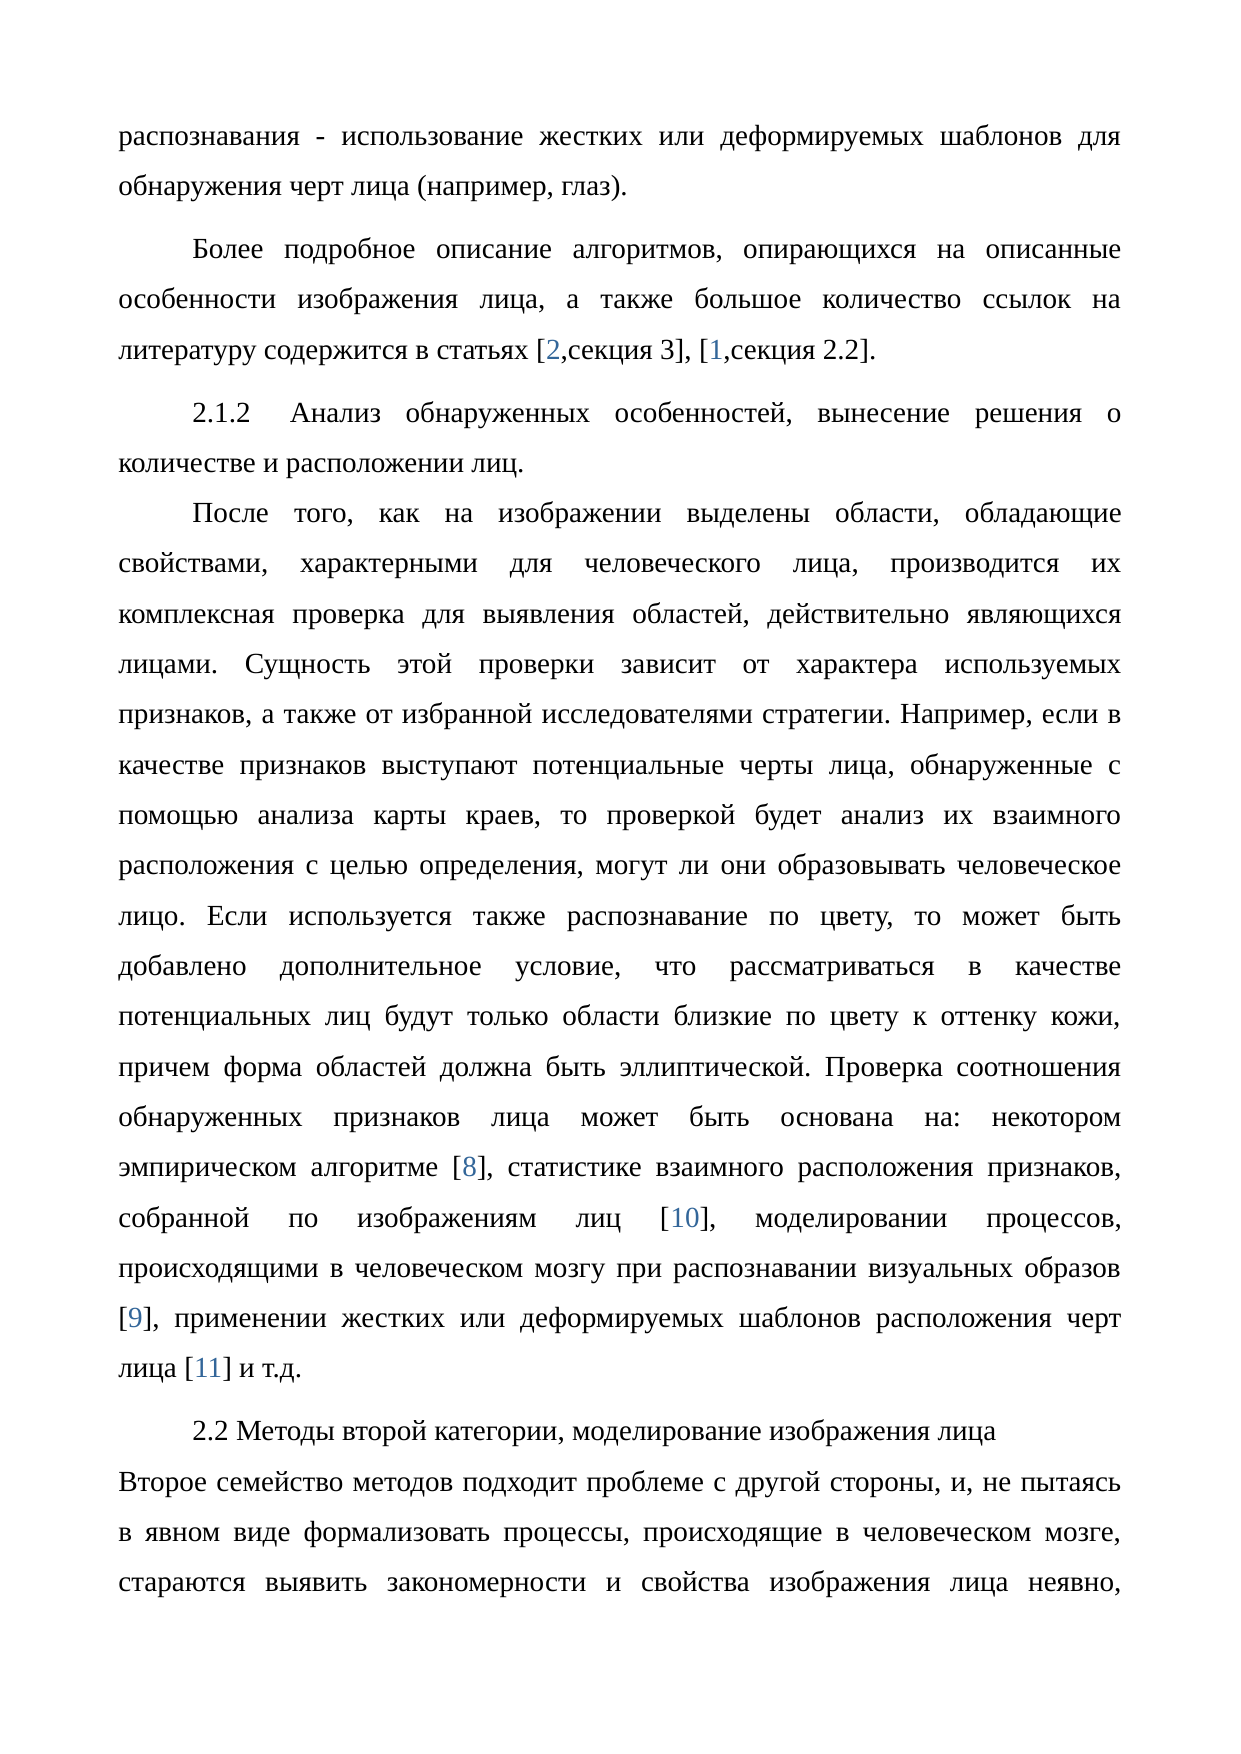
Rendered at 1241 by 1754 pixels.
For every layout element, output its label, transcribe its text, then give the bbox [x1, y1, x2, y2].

subtitle 2.1.2 Анализ обнаруженных особенностей, вынесение решения о количестве и расположении лиц. [118, 395, 1122, 478]
text После того, как на изображении выделены области, обладающие свойствами, характерными для человеческого лица, производится их комплексная проверка для выявления областей, действительно являющихся лицами. Сущность этой проверки зависит от характера используемых признаков, а также от избранной исследователями стратегии. Например, если в качестве признаков выступают потенциальные черты лица, обнаруженные с помощью анализа карты краев, то проверкой будет анализ их взаимного расположения с целью определения, могут ли они образовывать человеческое лицо. Если используется также распознавание по цвету, то может быть добавлено дополнительное условие, что рассматриваться в качестве потенциальных лиц будут только области близкие по цвету к оттенку кожи, причем форма областей должна быть эллиптической. Проверка соотношения обнаруженных признаков лица может быть основана на: некотором эмпирическом алгоритме [8], статистике взаимного расположения признаков, собранной по изображениям лиц [10], моделировании процессов, происходящими в человеческом мозгу при распознавании визуальных образов [9], применении жестких или деформируемых шаблонов расположения черт лица [11] и т.д. [118, 495, 1122, 1384]
text распознавания - использование жестких или деформируемых шаблонов для обнаружения черт лица (например, глаз). [118, 118, 1122, 202]
subtitle 2.2 Методы второй категории, моделирование изображения лица [118, 1413, 1122, 1447]
text Второе семейство методов подходит проблеме с другой стороны, и, не пытаясь в явном виде формализовать процессы, происходящие в человеческом мозге, стараются выявить закономерности и свойства изображения лица неявно, [118, 1464, 1122, 1598]
text Более подробное описание алгоритмов, опирающихся на описанные особенности изображения лица, а также большое количество ссылок на литературу содержится в статьях [2,секция 3], [1,секция 2.2]. [118, 231, 1122, 365]
